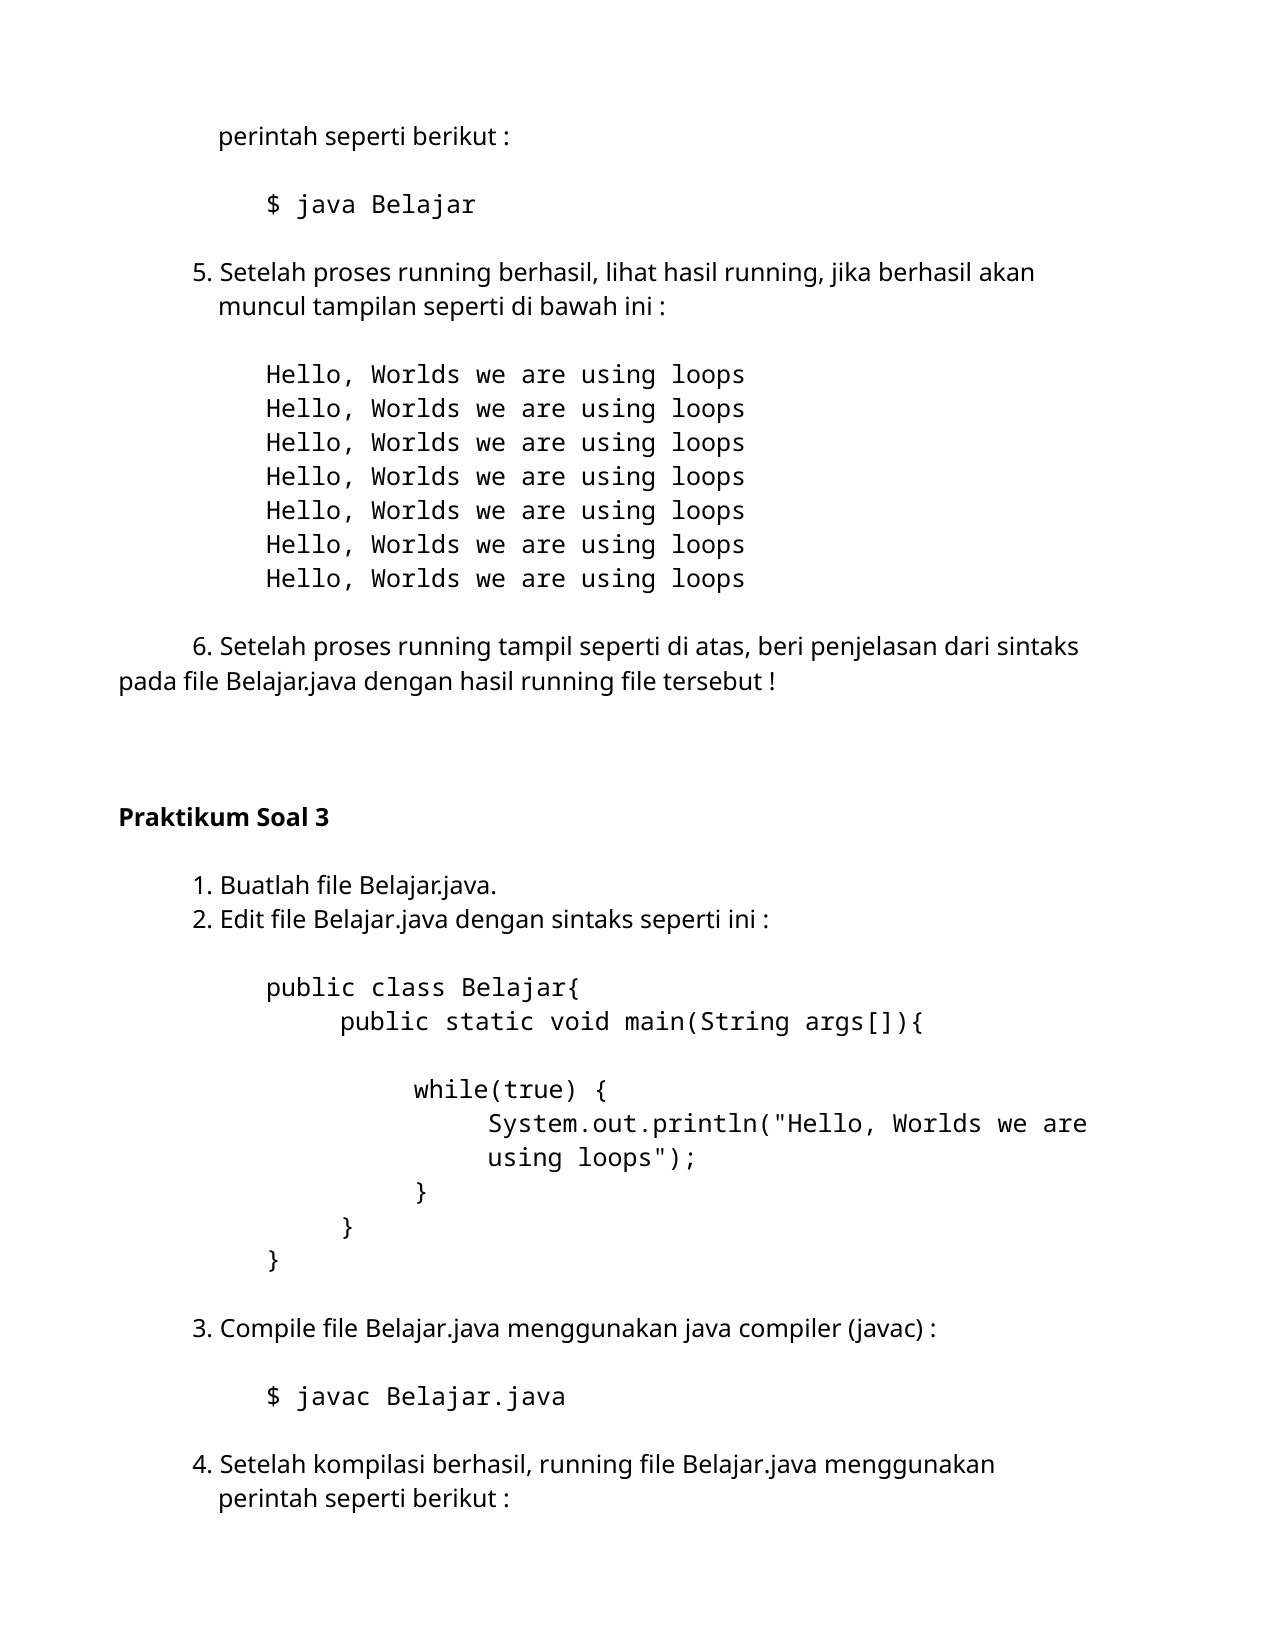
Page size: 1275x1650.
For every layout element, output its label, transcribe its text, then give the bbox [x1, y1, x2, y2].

text System.out.println("Hello, Worlds we are [118, 1106, 1157, 1140]
text perintah seperti berikut : $ java Belajar [118, 118, 1157, 254]
text 6. Setelah proses running tampil seperti di atas, beri penjelasan dari sintaks pada file Belajar.java dengan hasil running file tersebut ! [118, 595, 1157, 697]
text Praktikum Soal 3 [118, 799, 1157, 833]
text } [118, 1208, 1157, 1242]
text Hello, Worlds we are using loops [118, 493, 1157, 527]
text Hello, Worlds we are using loops [118, 425, 1157, 459]
text perintah seperti berikut : [118, 1481, 1157, 1515]
text Hello, Worlds we are using loops [118, 561, 1157, 595]
text Hello, Worlds we are using loops [118, 391, 1157, 425]
text public static void main(String args[]){ [118, 1004, 1157, 1038]
text } 3. Compile file Belajar.java menggunakan java compiler (javac) : $ javac Belajar.java 4. Setelah kompilasi berhasil, running file Belajar.java menggunakan [118, 1242, 1157, 1481]
text 1. Buatlah file Belajar.java. [118, 867, 1157, 902]
text Hello, Worlds we are using loops [118, 459, 1157, 493]
text } [118, 1174, 1157, 1208]
text 2. Edit file Belajar.java dengan sintaks seperti ini : public class Belajar{ [118, 902, 1157, 1004]
text muncul tampilan seperti di bawah ini : Hello, Worlds we are using loops [118, 288, 1157, 391]
text Hello, Worlds we are using loops [118, 527, 1157, 561]
text using loops"); [118, 1140, 1157, 1174]
text while(true) { [118, 1072, 1157, 1106]
text 5. Setelah proses running berhasil, lihat hasil running, jika berhasil akan [118, 254, 1157, 288]
